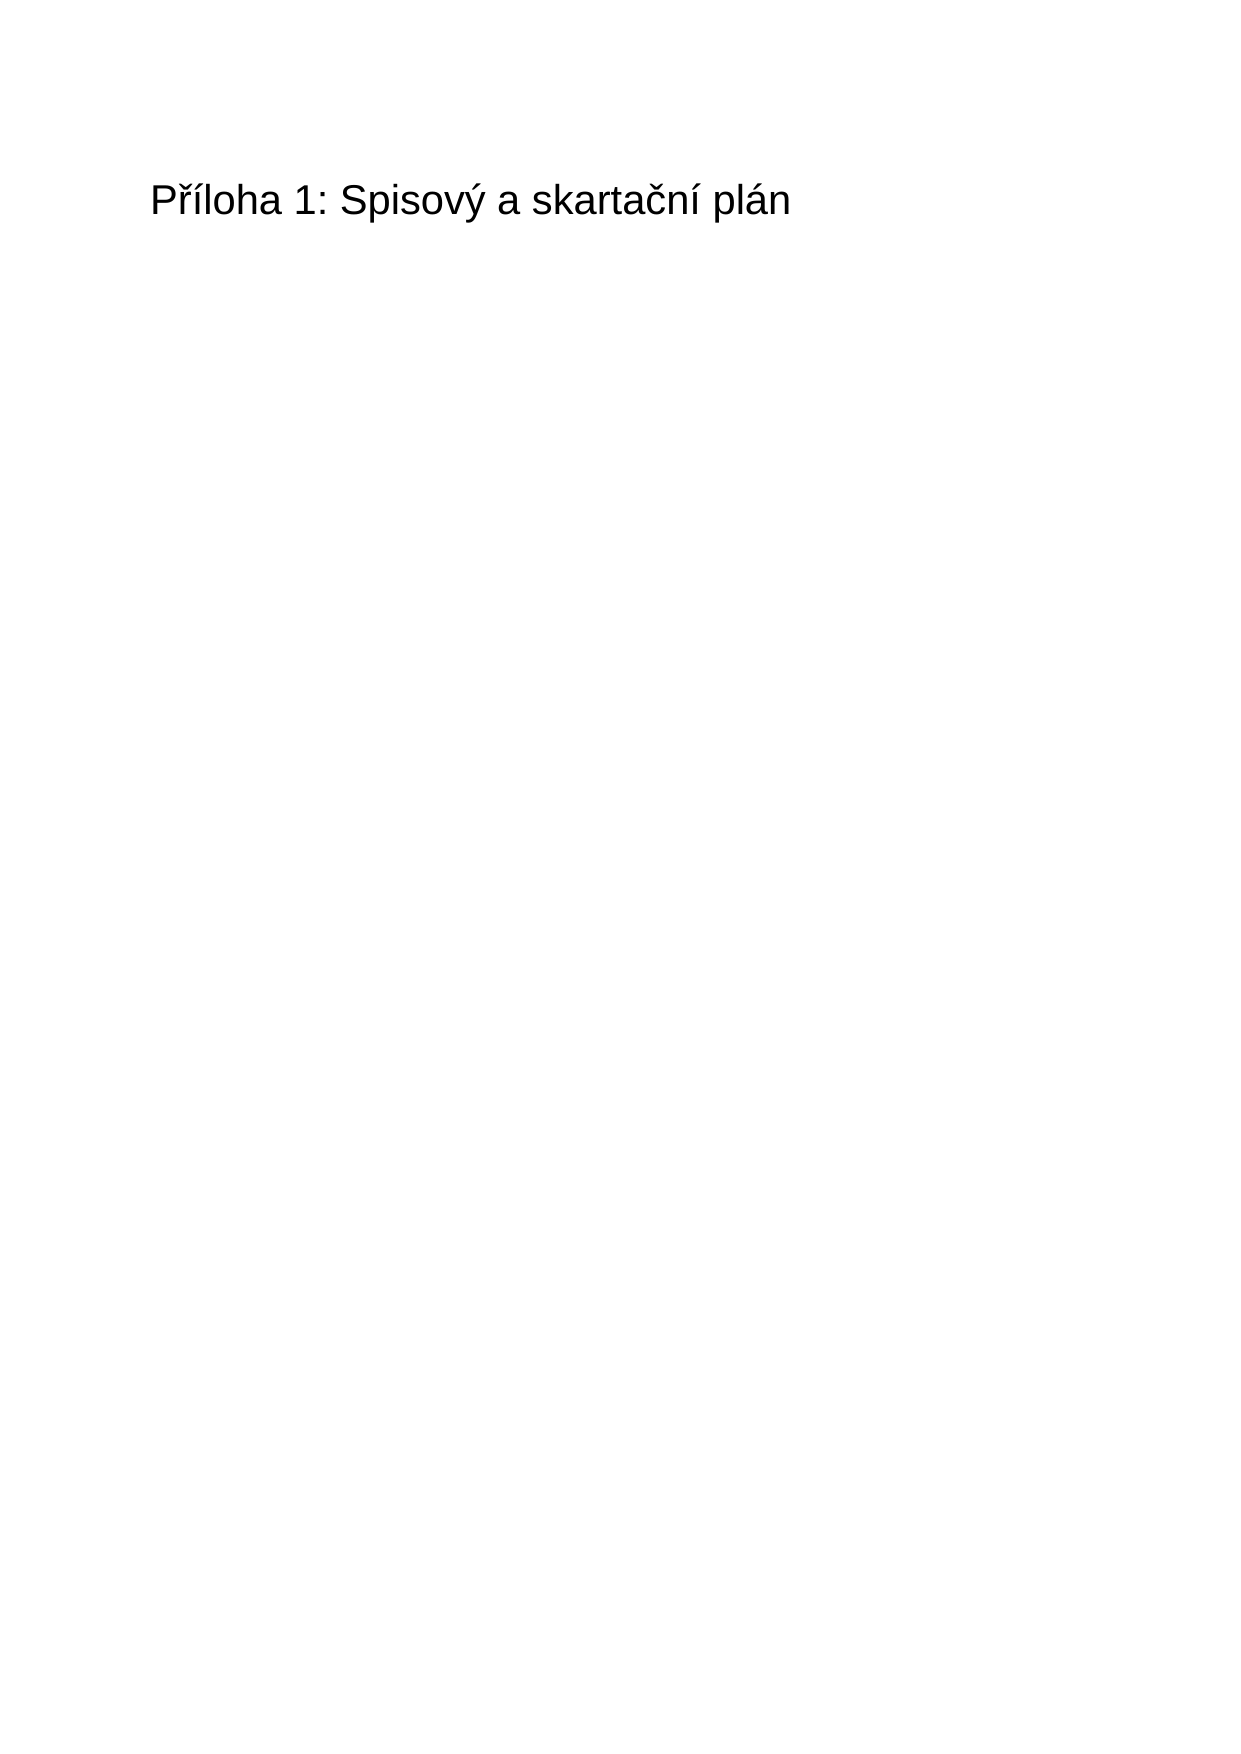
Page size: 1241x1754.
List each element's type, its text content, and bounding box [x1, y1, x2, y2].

subtitle Příloha 1: Spisový a skartační plán [150, 175, 1090, 223]
